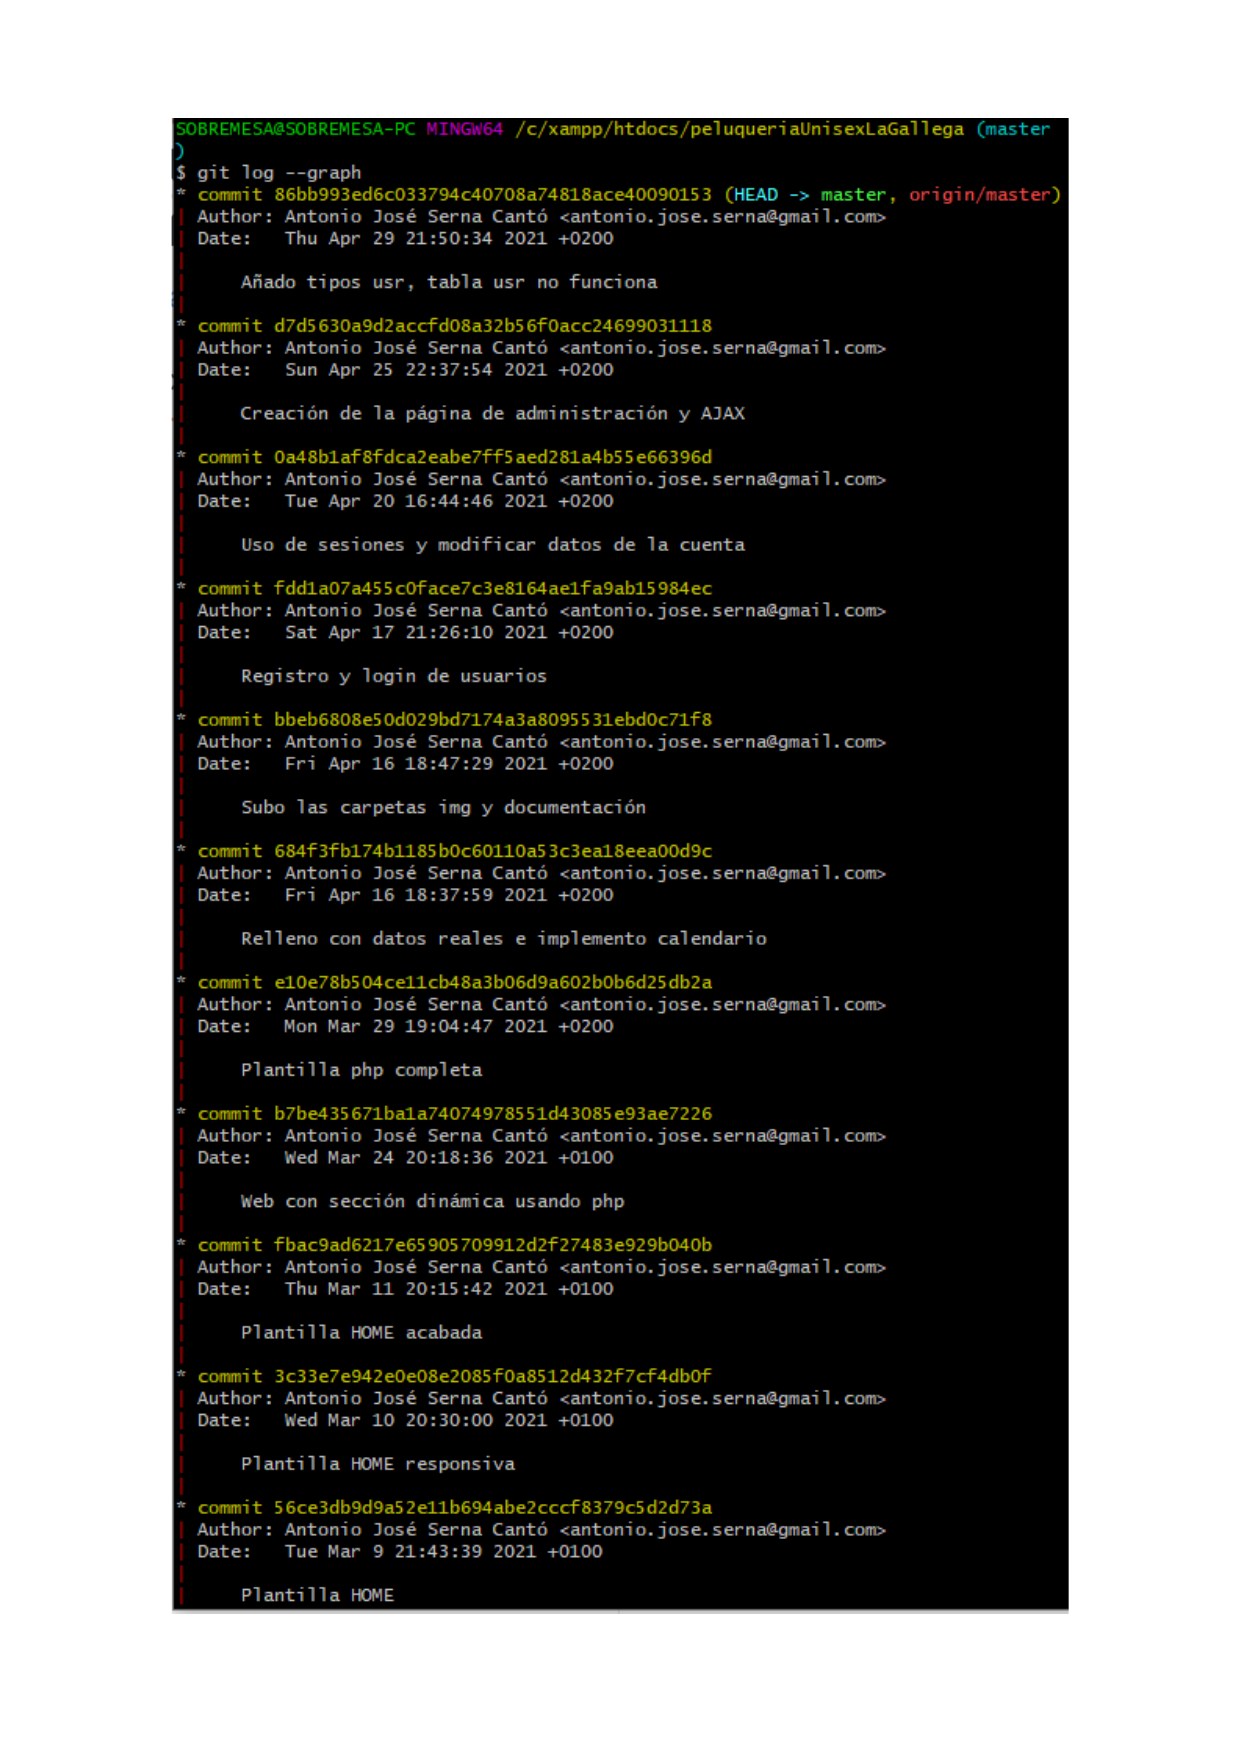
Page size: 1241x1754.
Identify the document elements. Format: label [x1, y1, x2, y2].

picture [171, 118, 1069, 1614]
